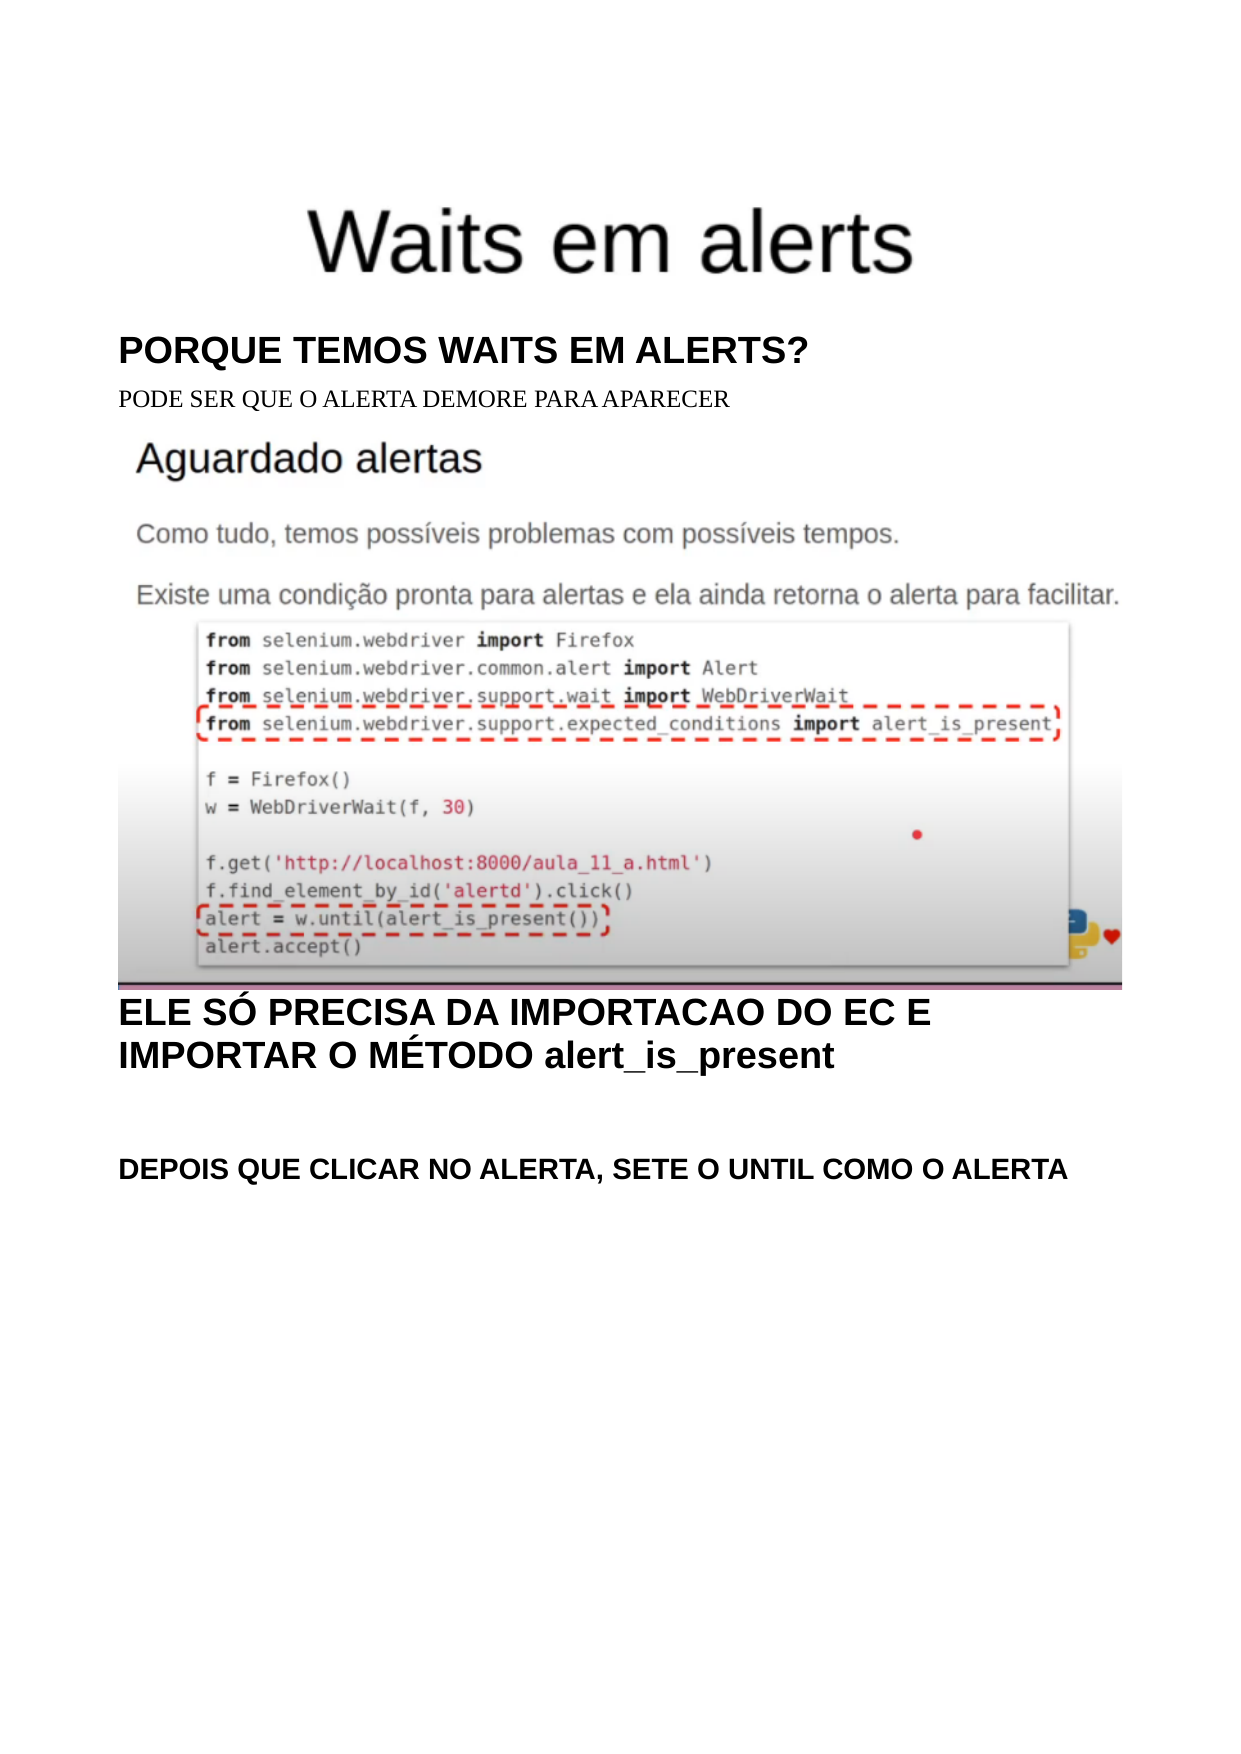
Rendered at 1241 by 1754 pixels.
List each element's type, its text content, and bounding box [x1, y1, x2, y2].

picture [271, 165, 970, 329]
subtitle DEPOIS QUE CLICAR NO ALERTA, SETE O UNTIL COMO O ALERTA [118, 1152, 1122, 1185]
subtitle PORQUE TEMOS WAITS EM ALERTS? [118, 319, 1122, 372]
picture [118, 432, 1123, 990]
text PODE SER QUE O ALERTA DEMORE PARA APARECER [118, 384, 1122, 413]
subtitle ELE SÓ PRECISA DA IMPORTACAO DO EC E IMPORTAR O MÉTODO alert_is_present [118, 990, 1122, 1077]
